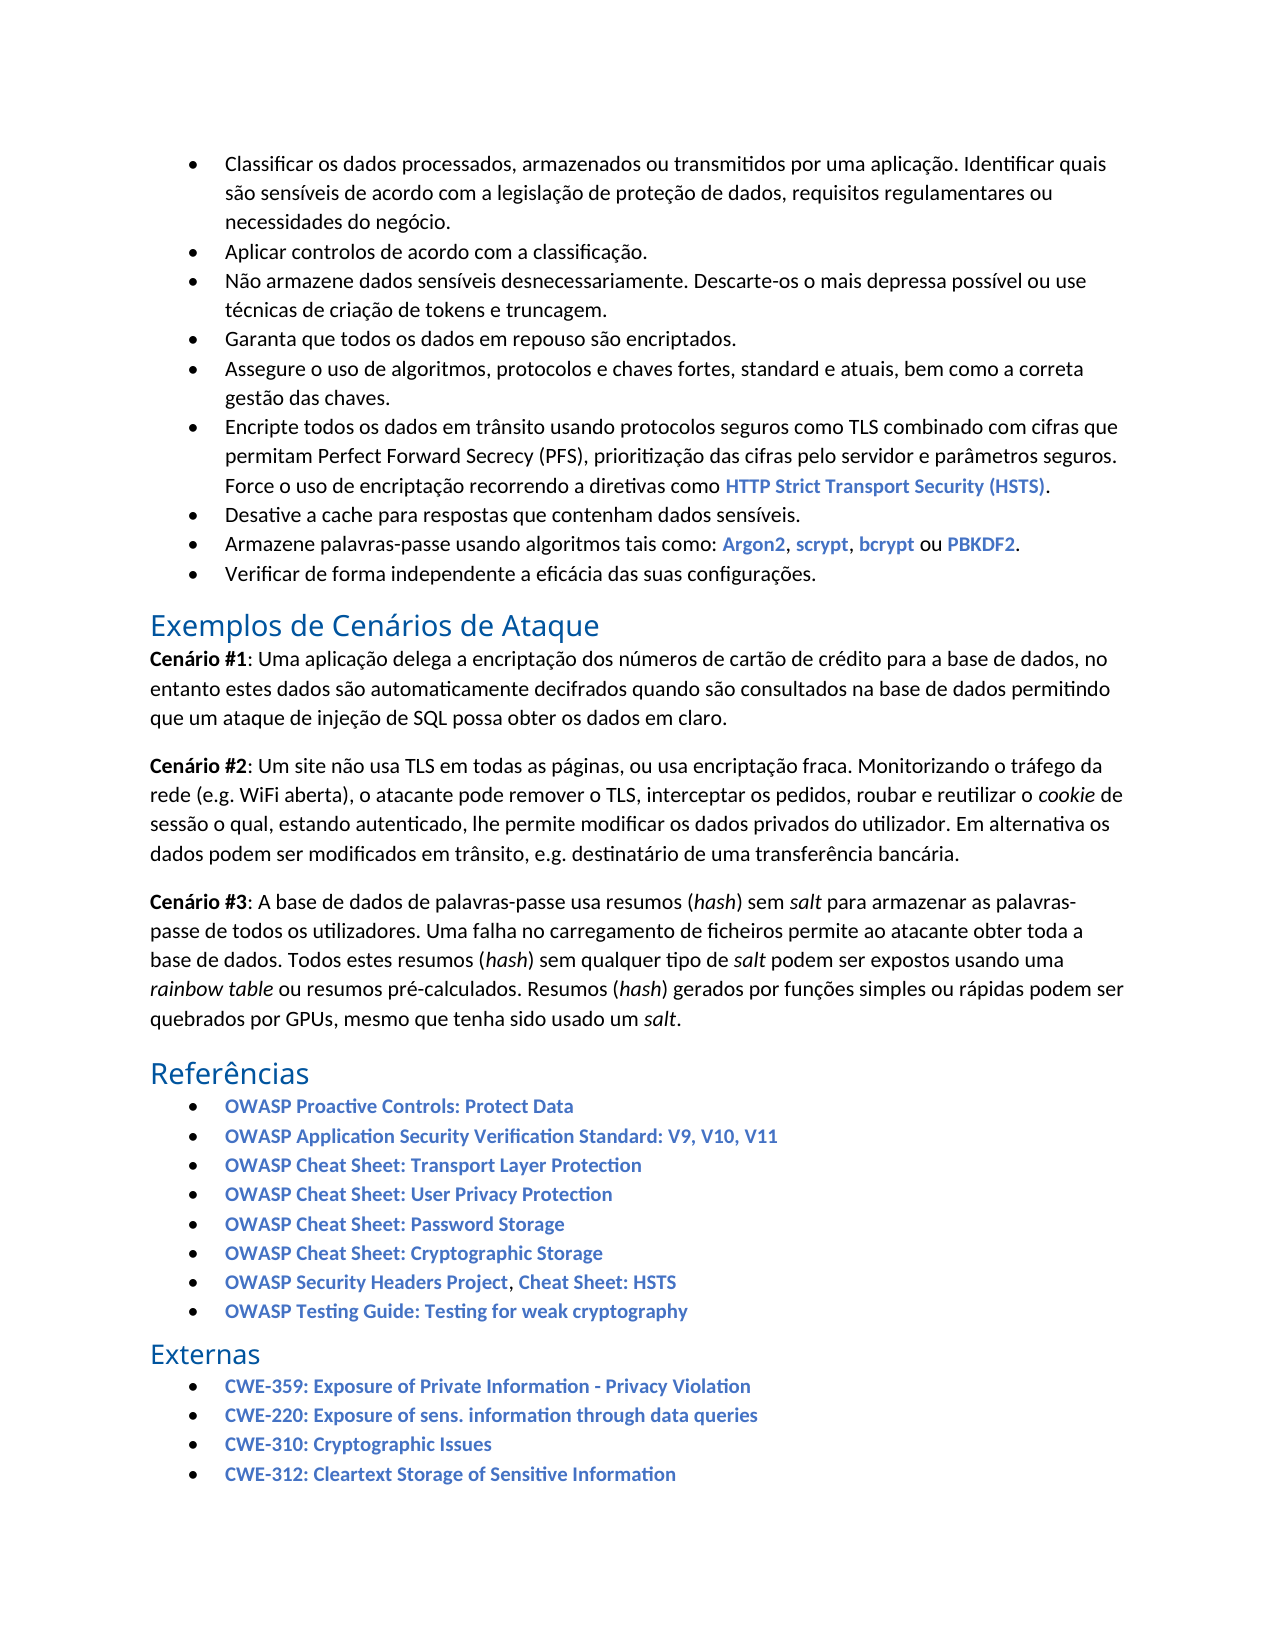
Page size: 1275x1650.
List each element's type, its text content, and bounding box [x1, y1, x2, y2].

text Cenário #1: Uma aplicação delega a encriptação dos números de cartão de crédito para a base de dados, no entanto estes dados são automaticamente decifrados quando são consultados na base de dados permitindo que um ataque de injeção de SQL possa obter os dados em claro. [150, 645, 1125, 731]
list OWASP Application Security Verification Standard: V9, V10, V11 [187, 1122, 1125, 1148]
list Encripte todos os dados em trânsito usando protocolos seguros como TLS combinado com cifras que permitam Perfect Forward Secrecy (PFS), prioritização das cifras pelo servidor e parâmetros seguros. Force o uso de encriptação recorrendo a diretivas como HTTP Strict Transport Security (HSTS). [187, 413, 1125, 499]
list Assegure o uso de algoritmos, protocolos e chaves fortes, standard e atuais, bem como a correta gestão das chaves. [187, 355, 1125, 411]
list Armazene palavras-passe usando algoritmos tais como: Argon2, scrypt, bcrypt ou PBKDF2. [187, 531, 1125, 557]
list Não armazene dados sensíveis desnecessariamente. Descarte-os o mais depressa possível ou use técnicas de criação de tokens e truncagem. [187, 267, 1125, 323]
list Verificar de forma independente a eficácia das suas configurações. [187, 560, 1125, 586]
list CWE-310: Cryptographic Issues [187, 1431, 1125, 1457]
list OWASP Cheat Sheet: User Privacy Protection [187, 1180, 1125, 1207]
text Cenário #3: A base de dados de palavras-passe usa resumos (hash) sem salt para armazenar as palavras-passe de todos os utilizadores. Uma falha no carregamento de ficheiros permite ao atacante obter toda a base de dados. Todos estes resumos (hash) sem qualquer tipo de salt podem ser expostos usando uma rainbow table ou resumos pré-calculados. Resumos (hash) gerados por funções simples ou rápidas podem ser quebrados por GPUs, mesmo que tenha sido usado um salt. [150, 888, 1125, 1032]
subtitle Exemplos de Cenários de Ataque [150, 606, 1125, 645]
list CWE-359: Exposure of Private Information - Privacy Violation [187, 1372, 1125, 1399]
list OWASP Security Headers Project, Cheat Sheet: HSTS [187, 1268, 1125, 1295]
list OWASP Testing Guide: Testing for weak cryptography [187, 1297, 1125, 1324]
list Garanta que todos os dados em repouso são encriptados. [187, 326, 1125, 352]
list OWASP Cheat Sheet: Cryptographic Storage [187, 1239, 1125, 1266]
subtitle Referências [150, 1053, 1125, 1093]
list OWASP Cheat Sheet: Transport Layer Protection [187, 1151, 1125, 1178]
subtitle Externas [150, 1335, 1125, 1372]
text Cenário #2: Um site não usa TLS em todas as páginas, ou usa encriptação fraca. Monitorizando o tráfego da rede (e.g. WiFi aberta), o atacante pode remover o TLS, interceptar os pedidos, roubar e reutilizar o cookie de sessão o qual, estando autenticado, lhe permite modificar os dados privados do utilizador. Em alternativa os dados podem ser modificados em trânsito, e.g. destinatário de uma transferência bancária. [150, 752, 1125, 866]
list CWE-220: Exposure of sens. information through data queries [187, 1401, 1125, 1428]
list OWASP Proactive Controls: Protect Data [187, 1093, 1125, 1119]
list OWASP Cheat Sheet: Password Storage [187, 1210, 1125, 1236]
list CWE-312: Cleartext Storage of Sensitive Information [187, 1460, 1125, 1486]
list Desative a cache para respostas que contenham dados sensíveis. [187, 501, 1125, 528]
list Classificar os dados processados, armazenados ou transmitidos por uma aplicação. Identificar quais são sensíveis de acordo com a legislação de proteção de dados, requisitos regulamentares ou necessidades do negócio. [187, 150, 1125, 235]
list Aplicar controlos de acordo com a classificação. [187, 238, 1125, 264]
